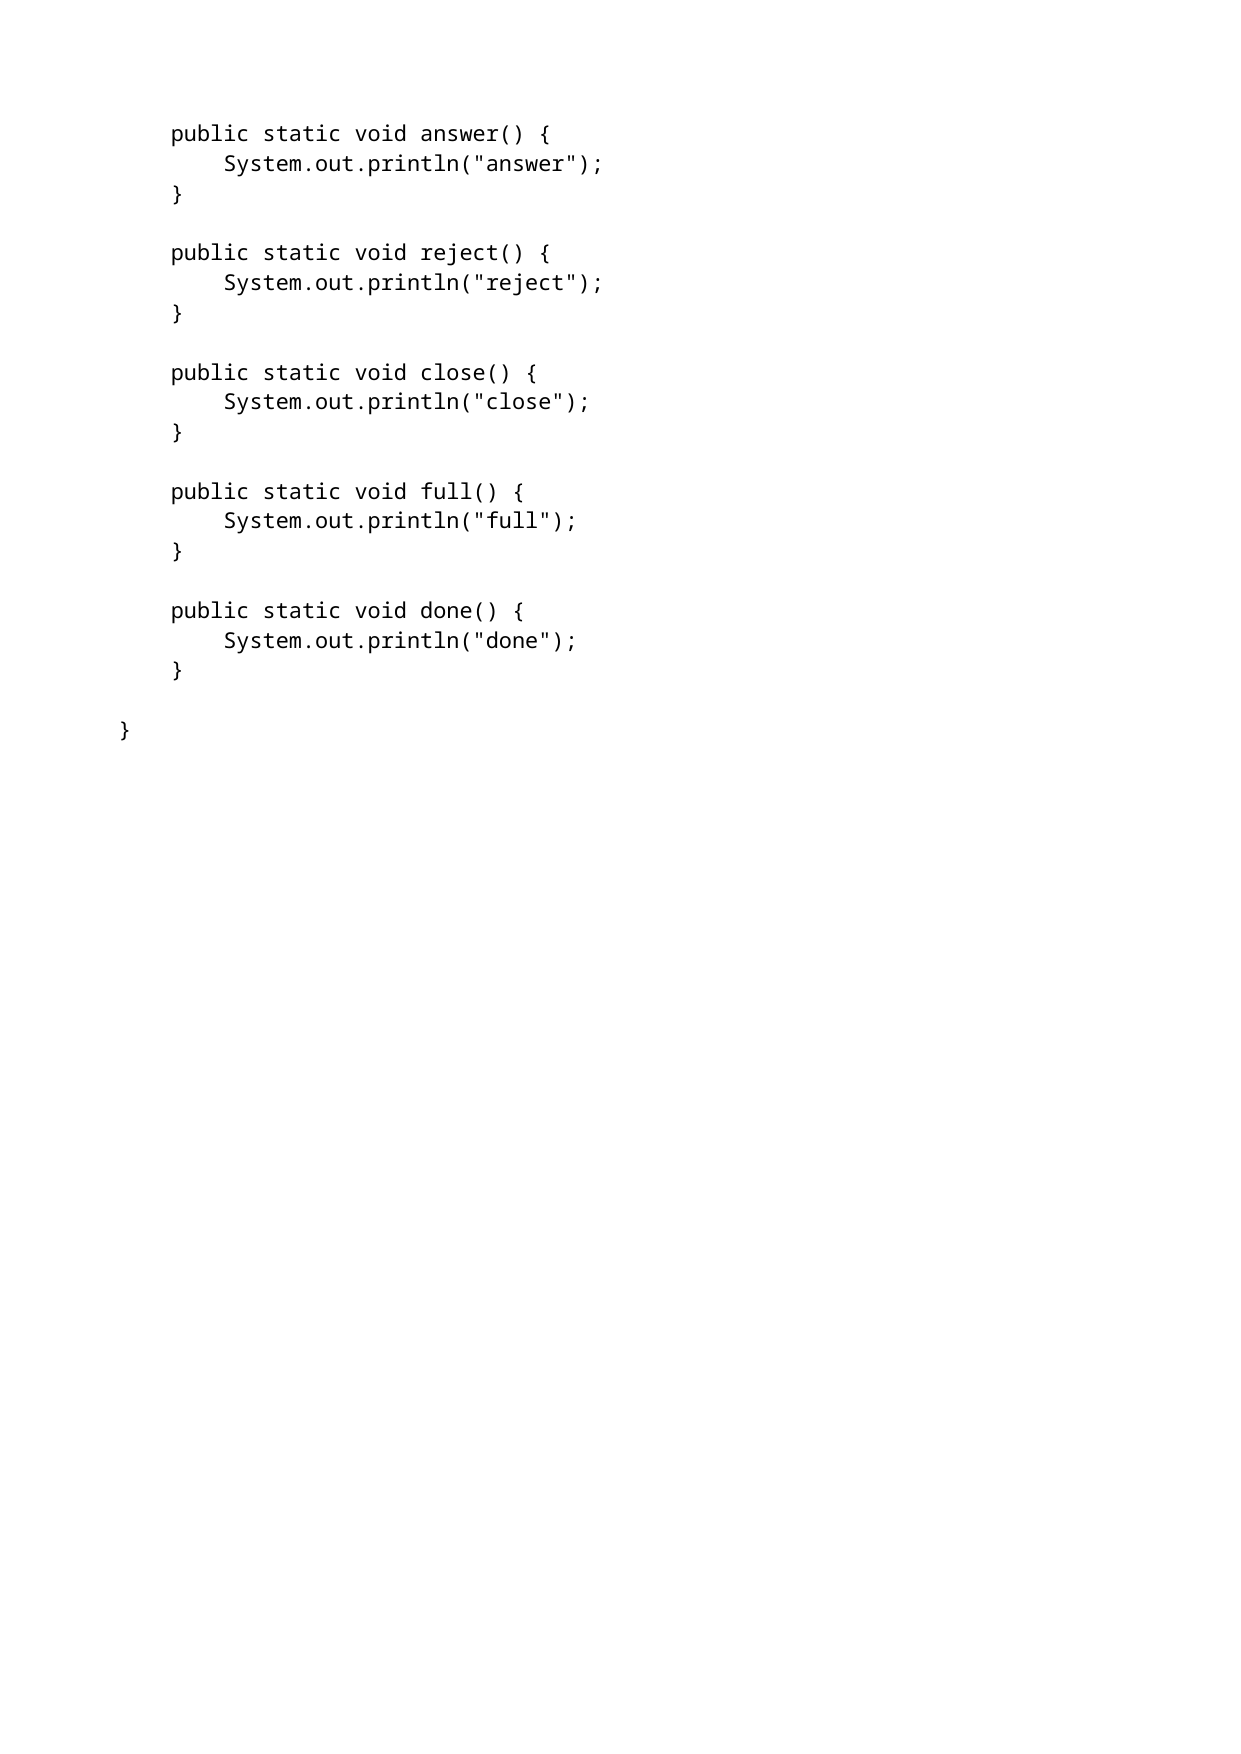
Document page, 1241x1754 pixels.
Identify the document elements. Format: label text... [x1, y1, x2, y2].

text public static void answer() { System.out.println("answer"); } public static void reject() { System.out.println("reject"); } public static void close() { System.out.println("close"); } public static void full() { System.out.println("full"); } public static void done() { System.out.println("done"); } } [118, 118, 1122, 744]
